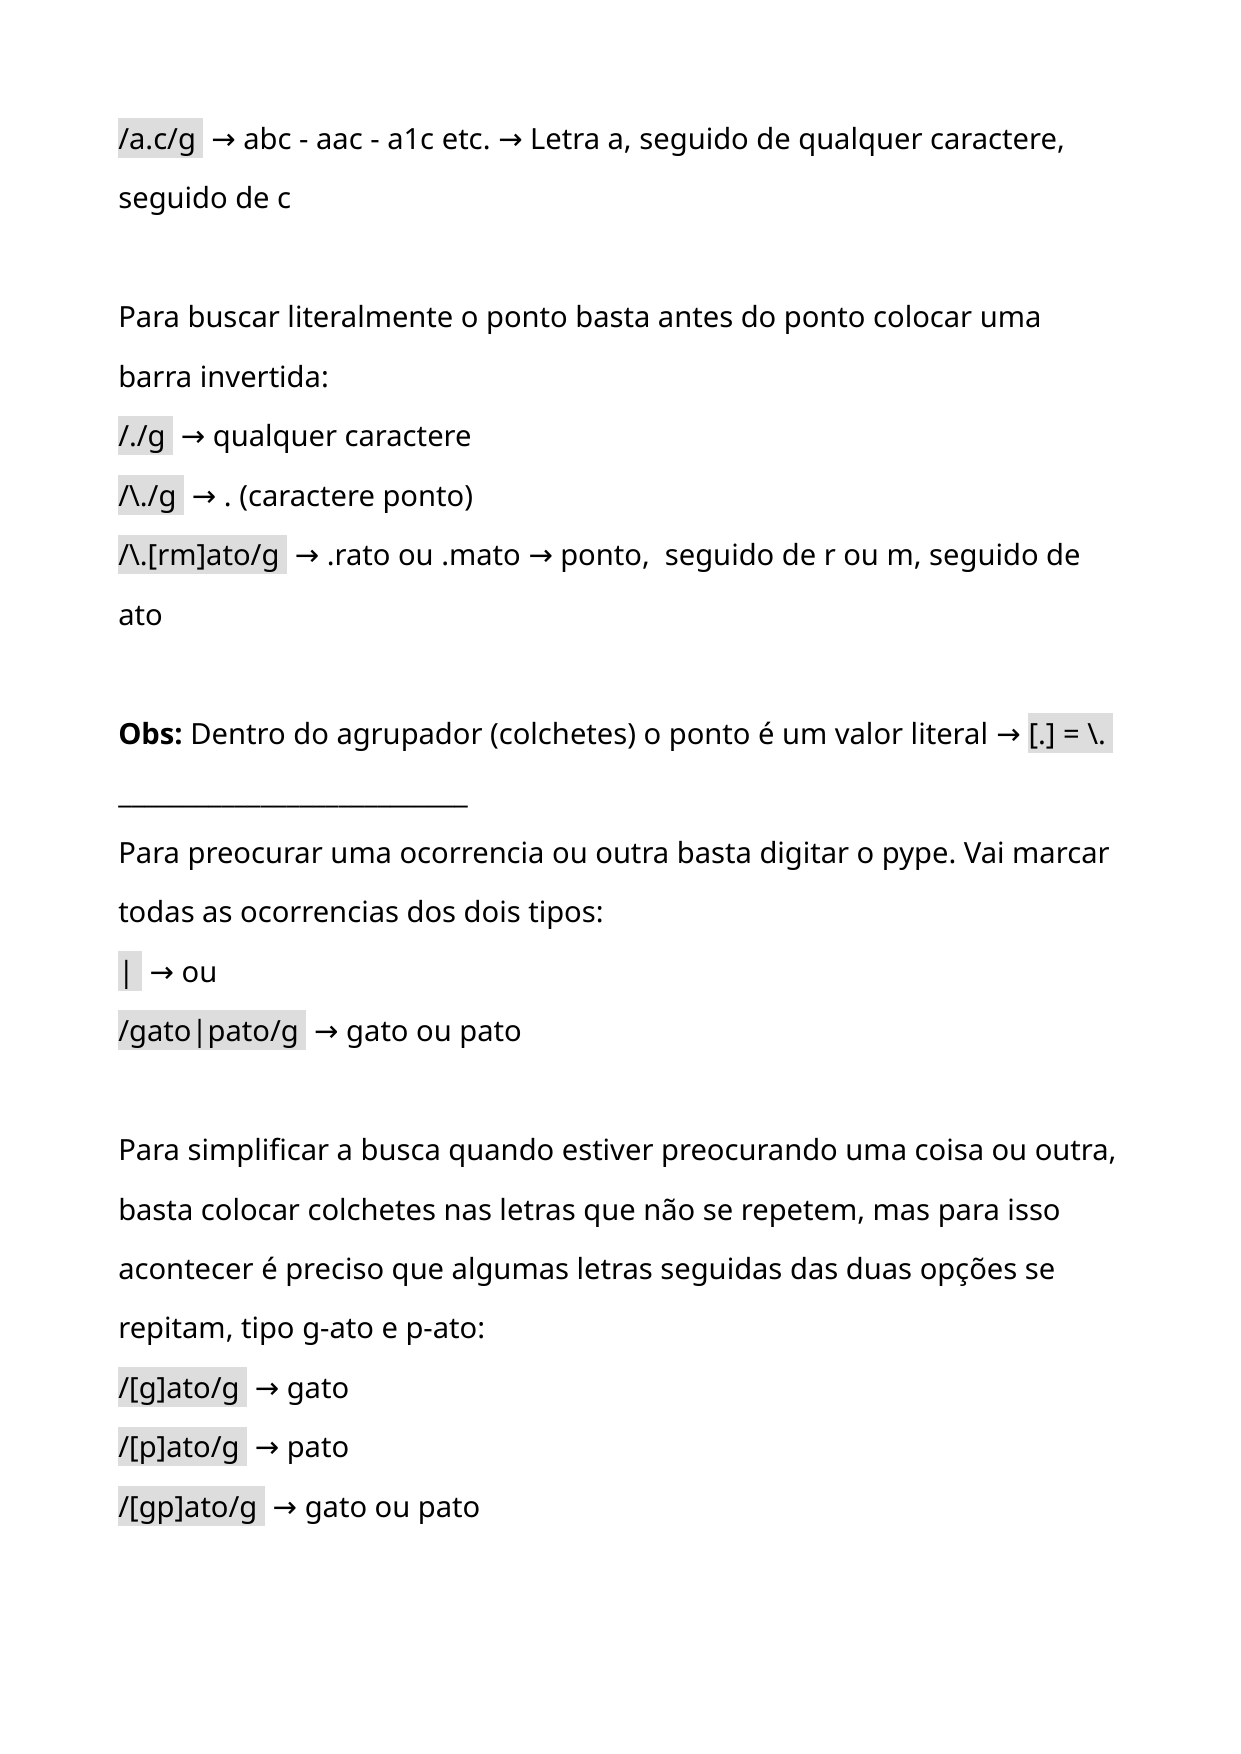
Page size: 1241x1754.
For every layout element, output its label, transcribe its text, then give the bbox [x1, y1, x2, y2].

text /\./g → . (caractere ponto) [118, 475, 1122, 515]
text Para preocurar uma ocorrencia ou outra basta digitar o pype. Vai marcar todas as ocorrencias dos dois tipos: [118, 832, 1122, 931]
text /[g]ato/g → gato [118, 1367, 1122, 1407]
text Obs: Dentro do agrupador (colchetes) o ponto é um valor literal → [.] = \. [118, 713, 1122, 753]
text ___________________________ [118, 772, 1122, 812]
text /[p]ato/g → pato [118, 1427, 1122, 1466]
text /\.[rm]ato/g → .rato ou .mato → ponto, seguido de r ou m, seguido de ato [118, 534, 1122, 634]
text Para buscar literalmente o ponto basta antes do ponto colocar uma barra invertida: [118, 297, 1122, 396]
text /[gp]ato/g → gato ou pato [118, 1486, 1122, 1526]
text | → ou [118, 951, 1122, 991]
text Para simplificar a busca quando estiver preocurando uma coisa ou outra, basta colocar colchetes nas letras que não se repetem, mas para isso acontecer é preciso que algumas letras seguidas das duas opções se repitam, tipo g-ato e p-ato: [118, 1129, 1122, 1347]
text /a.c/g → abc - aac - a1c etc. → Letra a, seguido de qualquer caractere, seguido de c [118, 118, 1122, 217]
text /./g → qualquer caractere [118, 416, 1122, 455]
text /gato|pato/g → gato ou pato [118, 1010, 1122, 1050]
